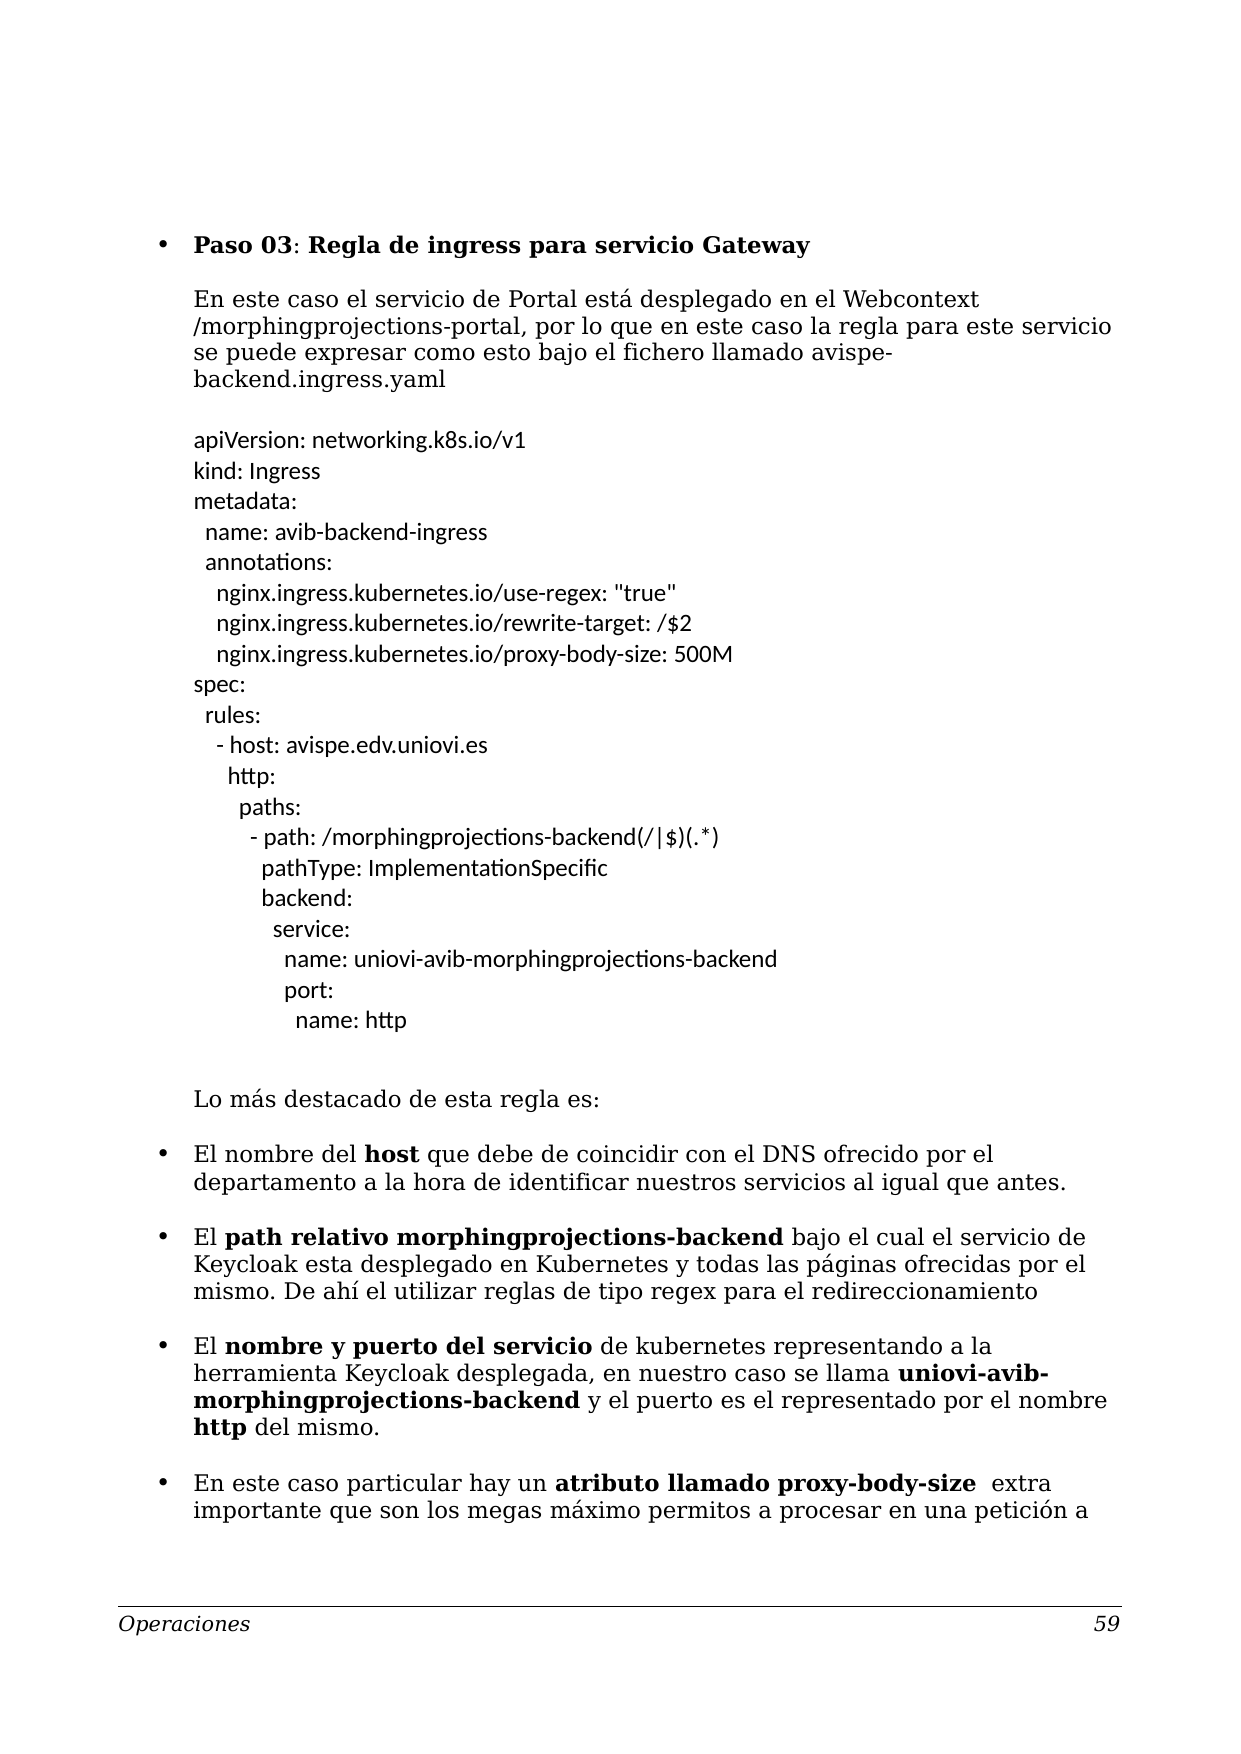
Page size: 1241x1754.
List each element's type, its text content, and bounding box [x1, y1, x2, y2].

list Paso 03: Regla de ingress para servicio Gateway En este caso el servicio de Portal está desplegado en el Webcontext /morphingprojections-portal, por lo que en este caso la regla para este servicio se puede expresar como esto bajo el fichero llamado avispe-backend.ingress.yaml [156, 230, 1122, 473]
list El path relativo morphingprojections-backend bajo el cual el servicio de Keycloak esta desplegado en Kubernetes y todas las páginas ofrecidas por el mismo. De ahí el utilizar reglas de tipo regex para el redireccionamiento [156, 1222, 1122, 1331]
list El nombre y puerto del servicio de kubernetes representando a la herramienta Keycloak desplegada, en nuestro caso se llama uniovi-avib-morphingprojections-backend y el puerto es el representado por el nombre http del mismo. [156, 1331, 1122, 1468]
list En este caso particular hay un atributo llamado proxy-body-size extra importante que son los megas máximo permitos a procesar en una petición a [156, 1468, 1122, 1524]
list El nombre del host que debe de coincidir con el DNS ofrecido por el departamento a la hora de identificar nuestros servicios al igual que antes. [156, 1139, 1122, 1222]
text Lo más destacado de esta regla es: [118, 1059, 1122, 1113]
